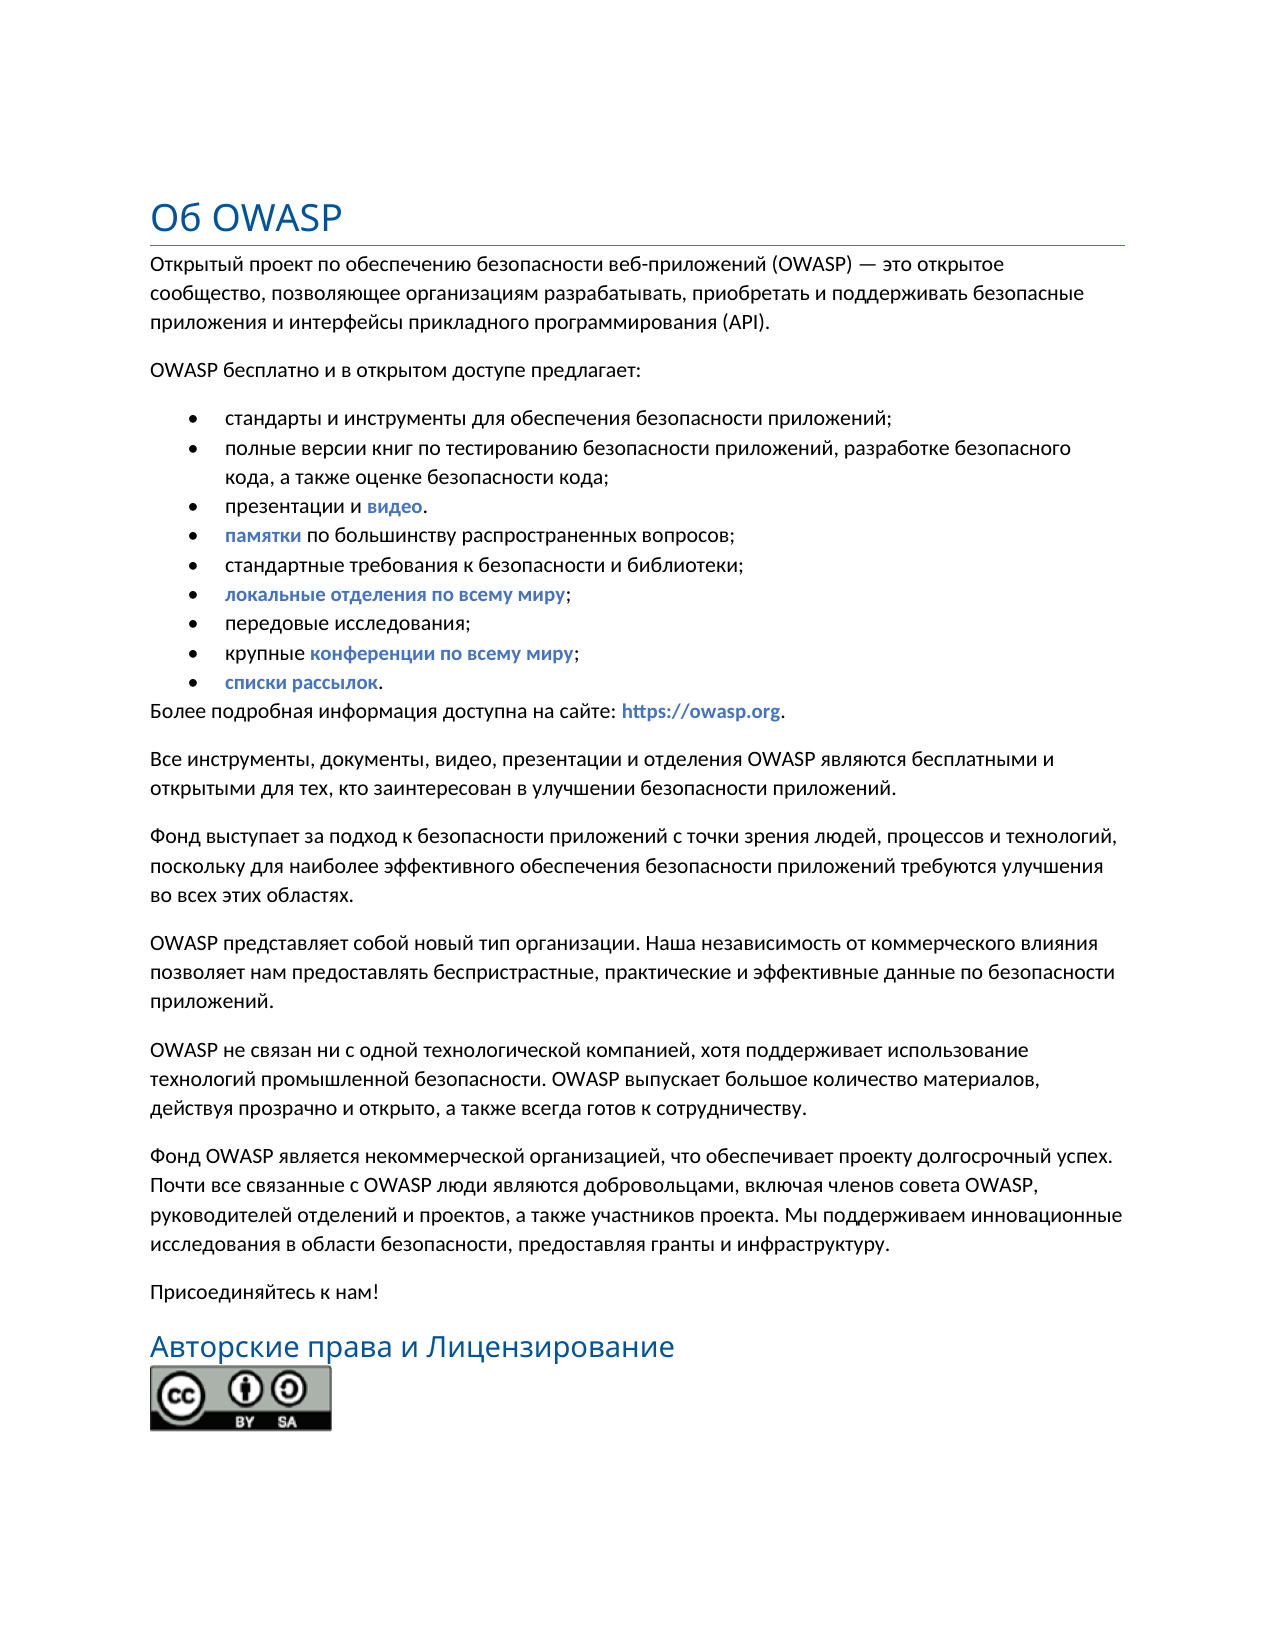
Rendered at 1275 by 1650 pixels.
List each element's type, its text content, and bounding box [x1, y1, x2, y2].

list локальные отделения по всему миру; [187, 580, 1125, 607]
text Открытый проект по обеспечению безопасности веб-приложений (OWASP) — это открытое сообщество, позволяющее организациям разрабатывать, приобретать и поддерживать безопасные приложения и интерфейсы прикладного программирования (API). [150, 250, 1125, 335]
list стандарты и инструменты для обеспечения безопасности приложений; [187, 404, 1125, 431]
list памятки по большинству распространенных вопросов; [187, 522, 1125, 548]
list презентации и видео. [187, 492, 1125, 519]
text Фонд OWASP является некоммерческой организацией, что обеспечивает проекту долгосрочный успех. Почти все связанные с OWASP люди являются добровольцами, включая членов совета OWASP, руководителей отделений и проектов, а также участников проекта. Мы поддерживаем инновационные исследования в области безопасности, предоставляя гранты и инфраструктуру. [150, 1142, 1125, 1257]
text OWASP не связан ни с одной технологической компанией, хотя поддерживает использование технологий промышленной безопасности. OWASP выпускает большое количество материалов, действуя прозрачно и открыто, а также всегда готов к сотрудничеству. [150, 1036, 1125, 1121]
subtitle Авторские права и Лицензирование [150, 1326, 1125, 1366]
list передовые исследования; [187, 609, 1125, 636]
list списки рассылок. [187, 668, 1125, 695]
list стандартные требования к безопасности и библиотеки; [187, 551, 1125, 578]
list крупные конференции по всему миру; [187, 639, 1125, 665]
text Все инструменты, документы, видео, презентации и отделения OWASP являются бесплатными и открытыми для тех, кто заинтересован в улучшении безопасности приложений. [150, 745, 1125, 801]
text Присоединяйтесь к нам! [150, 1278, 1125, 1305]
text OWASP представляет собой новый тип организации. Наша независимость от коммерческого влияния позволяет нам предоставлять беспристрастные, практические и эффективные данные по безопасности приложений. [150, 929, 1125, 1014]
text Фонд выступает за подход к безопасности приложений с точки зрения людей, процессов и технологий, поскольку для наиболее эффективного обеспечения безопасности приложений требуются улучшения во всех этих областях. [150, 823, 1125, 908]
subtitle Об OWASP [150, 192, 1125, 245]
picture [150, 1365, 332, 1432]
list полные версии книг по тестированию безопасности приложений, разработке безопасного кода, а также оценке безопасности кода; [187, 434, 1125, 490]
text OWASP бесплатно и в открытом доступе предлагает: [150, 357, 1125, 383]
text Более подробная информация доступна на сайте: https://owasp.org. [150, 697, 1125, 724]
